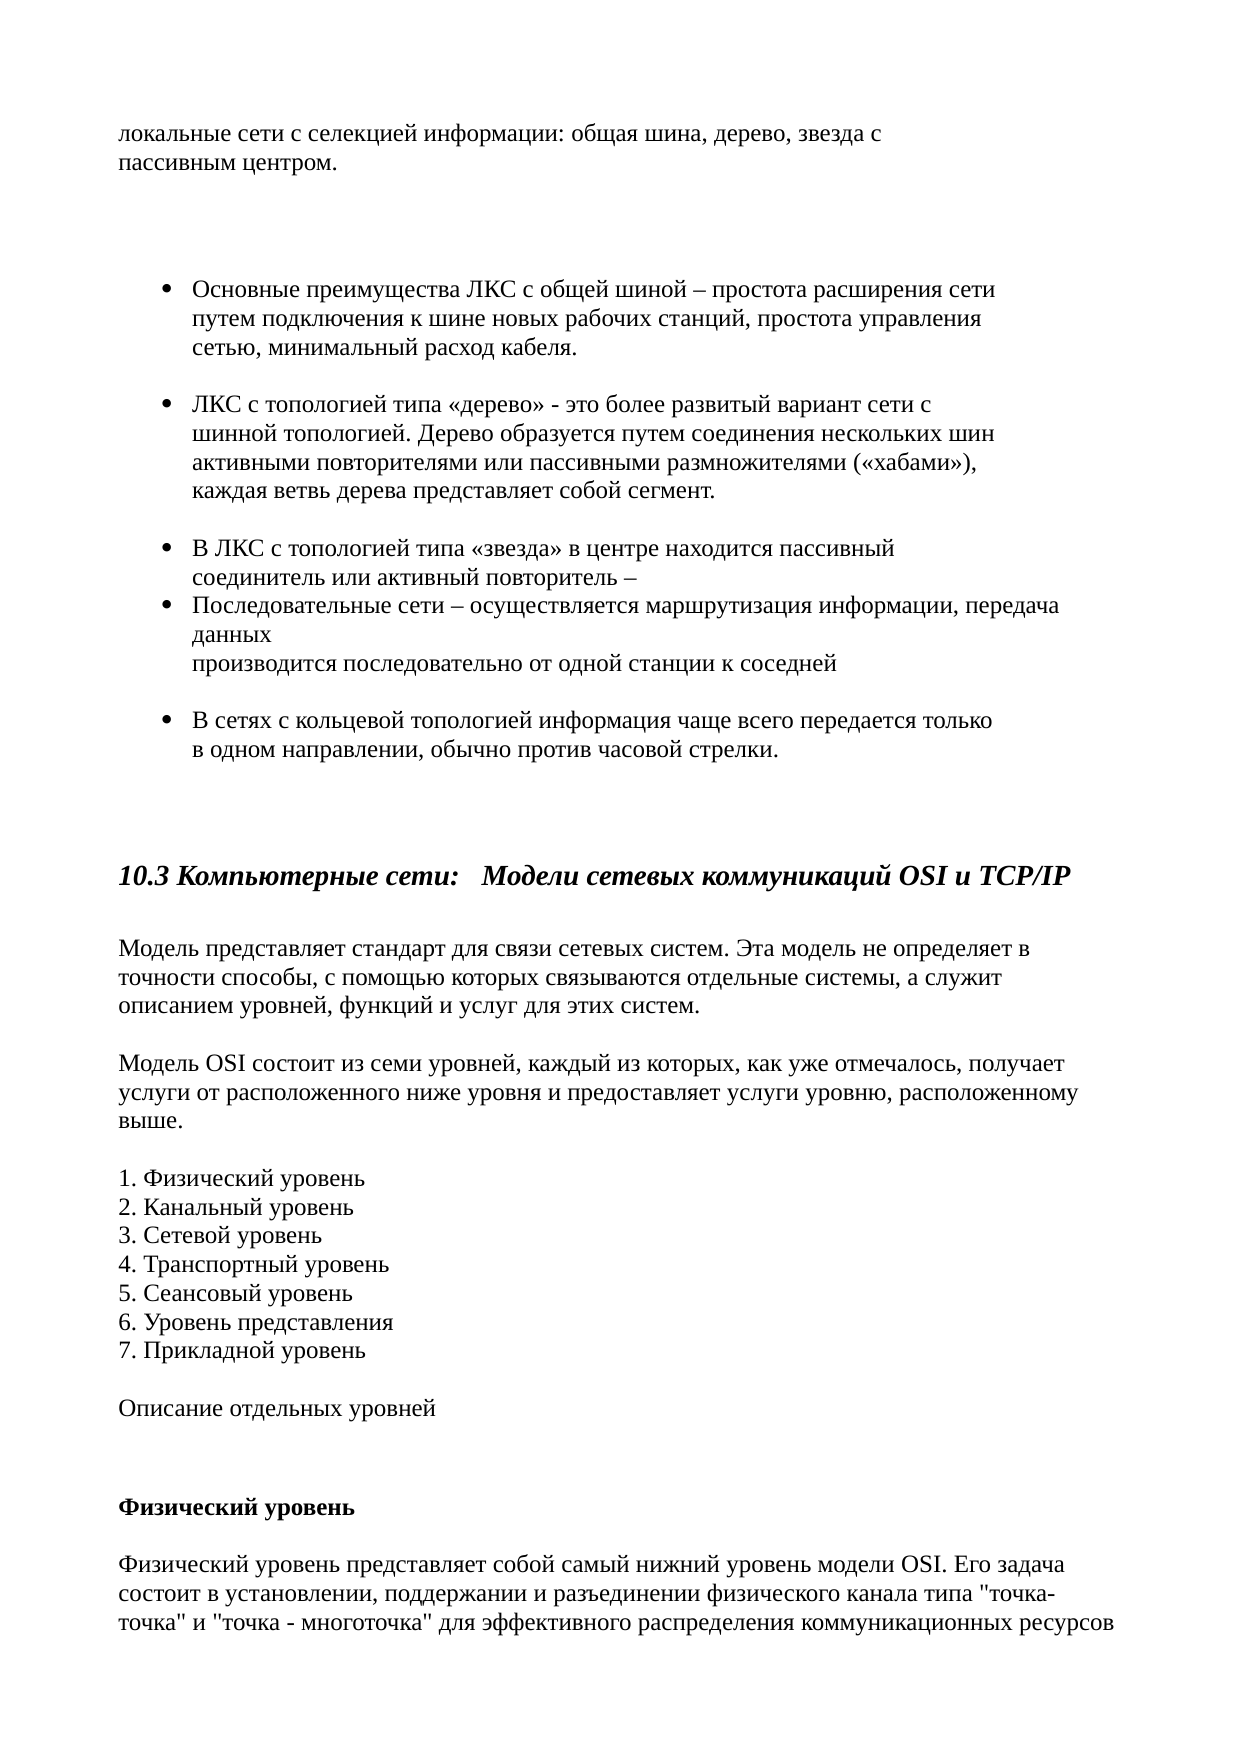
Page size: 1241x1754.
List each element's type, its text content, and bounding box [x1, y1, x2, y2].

subtitle 10.3 Компьютерные сети: Модели сетевых коммуникаций OSI и TCP/IP [118, 858, 1122, 892]
list Основные преимущества ЛКС с общей шиной – простота расширения сети путем подключения к шине новых рабочих станций, простота управления сетью, минимальный расход кабеля. [162, 274, 1122, 389]
text Физический уровень Физический уровень представляет собой самый нижний уровень модели OSI. Его задача состоит в установлении, поддержании и разъединении физического канала типа "точка-точка" и "точка - многоточка" для эффективного распределения коммуникационных ресурсов [118, 1434, 1122, 1635]
text локальные сети с селекцией информации: общая шина, дерево, звезда с пассивным центром. [118, 118, 1122, 176]
list В ЛКС с топологией типа «звезда» в центре находится пассивный соединитель или активный повторитель – [162, 533, 1122, 591]
list Последовательные сети – осуществляется маршрутизация информации, передача данных производится последовательно от одной станции к соседней [162, 591, 1122, 706]
list В сетях с кольцевой топологией информация чаще всего передается только в одном направлении, обычно против часовой стрелки. [162, 706, 1122, 763]
list ЛКС с топологией типа «дерево» - это более развитый вариант сети с шинной топологией. Дерево образуется путем соединения нескольких шин активными повторителями или пассивными размножителями («хабами»), каждая ветвь дерева представляет собой сегмент. [162, 389, 1122, 533]
text Модель представляет стандарт для связи сетевых систем. Эта модель не определяет в точности способы, с помощью которых связываются отдельные системы, а служит описанием уровней, функций и услуг для этих систем. Модель OSI состоит из семи уровней, каждый из которых, как уже отмечалось, получает услуги от расположенного ниже уровня и предоставляет услуги уровню, расположенному выше. 1. Физический уровень 2. Канальный уровень 3. Сетевой уровень 4. Транспортный уровень 5. Сеансовый уровень 6. Уровень представления 7. Прикладной уровень Описание отдельных уровней [118, 904, 1122, 1422]
